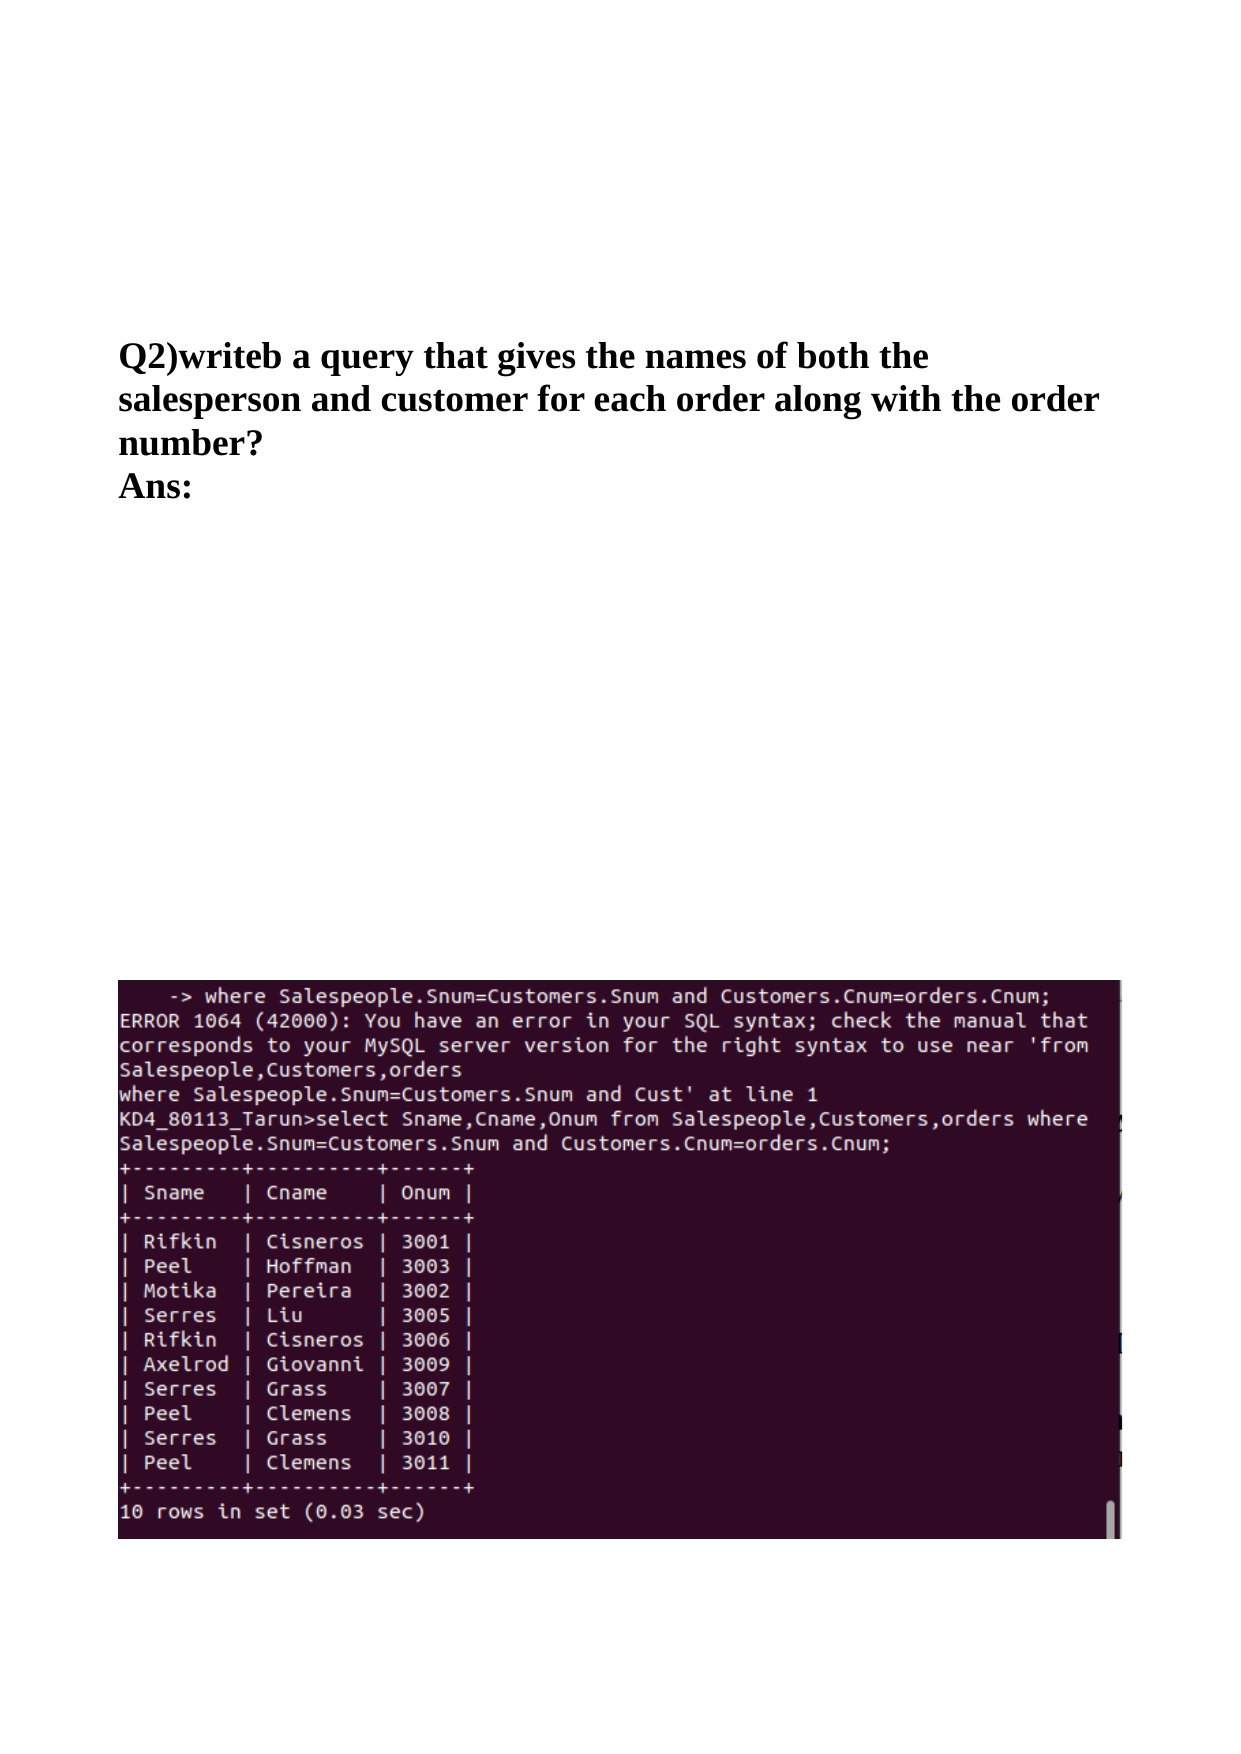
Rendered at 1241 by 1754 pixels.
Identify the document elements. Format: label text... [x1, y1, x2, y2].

picture [118, 980, 1123, 1539]
text Q2)writeb a query that gives the names of both the salesperson and customer for each order along with the order number? [118, 334, 1122, 463]
text Ans: [118, 463, 1122, 506]
